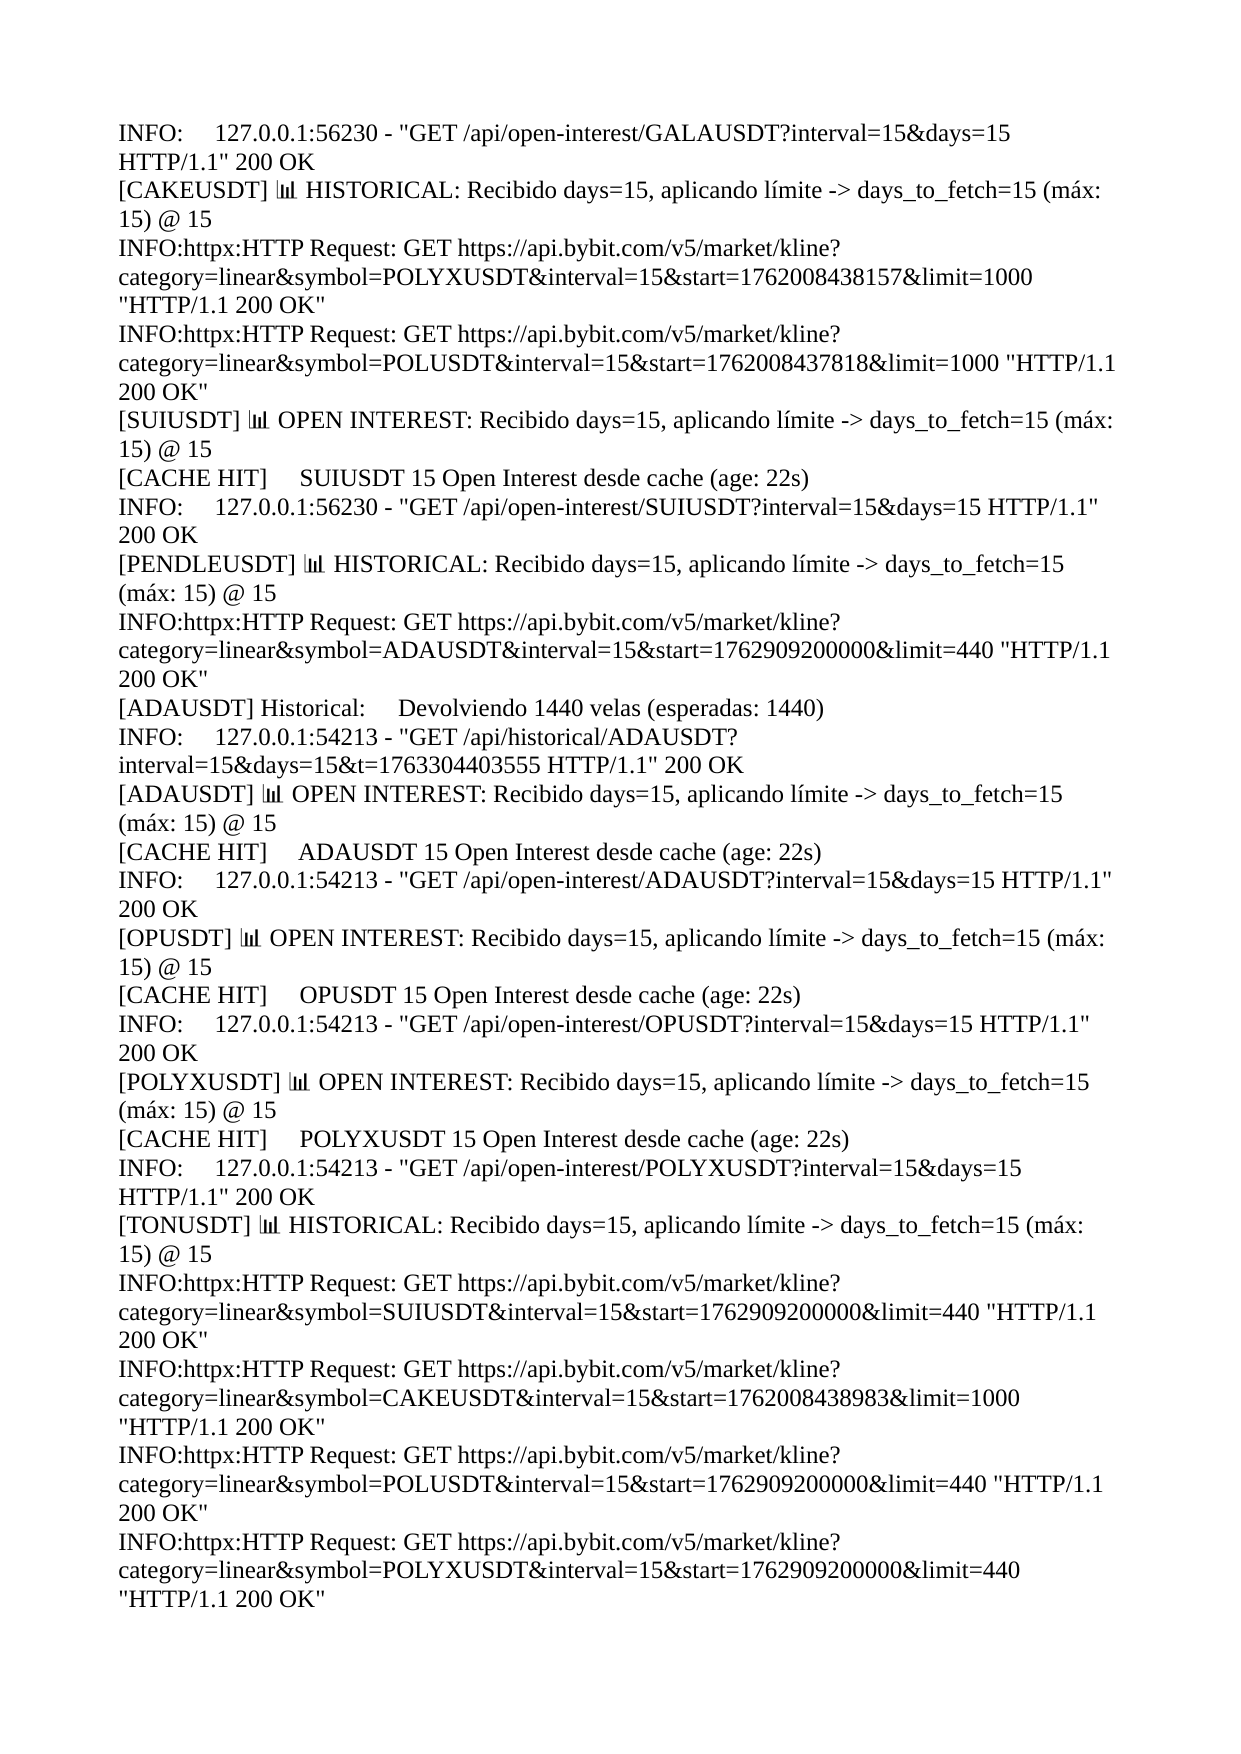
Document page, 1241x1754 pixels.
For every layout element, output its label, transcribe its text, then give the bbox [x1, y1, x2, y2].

text INFO:httpx:HTTP Request: GET https://api.bybit.com/v5/market/kline?category=linear&symbol=CAKEUSDT&interval=15&start=1762008438983&limit=1000 "HTTP/1.1 200 OK" [118, 1354, 1122, 1441]
text INFO:httpx:HTTP Request: GET https://api.bybit.com/v5/market/kline?category=linear&symbol=POLYXUSDT&interval=15&start=1762909200000&limit=440 "HTTP/1.1 200 OK" [118, 1527, 1122, 1613]
text [PENDLEUSDT] 📊 HISTORICAL: Recibido days=15, aplicando límite -> days_to_fetch=15 (máx: 15) @ 15 [118, 549, 1122, 607]
text [TONUSDT] 📊 HISTORICAL: Recibido days=15, aplicando límite -> days_to_fetch=15 (máx: 15) @ 15 [118, 1211, 1122, 1268]
text INFO:httpx:HTTP Request: GET https://api.bybit.com/v5/market/kline?category=linear&symbol=POLUSDT&interval=15&start=1762008437818&limit=1000 "HTTP/1.1 200 OK" [118, 319, 1122, 406]
text [POLYXUSDT] 📊 OPEN INTEREST: Recibido days=15, aplicando límite -> days_to_fetch=15 (máx: 15) @ 15 [118, 1067, 1122, 1124]
text [SUIUSDT] 📊 OPEN INTEREST: Recibido days=15, aplicando límite -> days_to_fetch=15 (máx: 15) @ 15 [118, 406, 1122, 463]
text INFO: 127.0.0.1:54213 - "GET /api/historical/ADAUSDT?interval=15&days=15&t=1763304403555 HTTP/1.1" 200 OK [118, 722, 1122, 779]
text INFO: 127.0.0.1:54213 - "GET /api/open-interest/POLYXUSDT?interval=15&days=15 HTTP/1.1" 200 OK [118, 1153, 1122, 1211]
text INFO: 127.0.0.1:54213 - "GET /api/open-interest/OPUSDT?interval=15&days=15 HTTP/1.1" 200 OK [118, 1009, 1122, 1067]
text INFO: 127.0.0.1:54213 - "GET /api/open-interest/ADAUSDT?interval=15&days=15 HTTP/1.1" 200 OK [118, 866, 1122, 923]
text [CACHE HIT] ✅ ADAUSDT 15 Open Interest desde cache (age: 22s) [118, 837, 1122, 866]
text [CAKEUSDT] 📊 HISTORICAL: Recibido days=15, aplicando límite -> days_to_fetch=15 (máx: 15) @ 15 [118, 176, 1122, 233]
text [OPUSDT] 📊 OPEN INTEREST: Recibido days=15, aplicando límite -> days_to_fetch=15 (máx: 15) @ 15 [118, 923, 1122, 981]
text [CACHE HIT] ✅ OPUSDT 15 Open Interest desde cache (age: 22s) [118, 981, 1122, 1009]
text INFO:httpx:HTTP Request: GET https://api.bybit.com/v5/market/kline?category=linear&symbol=SUIUSDT&interval=15&start=1762909200000&limit=440 "HTTP/1.1 200 OK" [118, 1268, 1122, 1354]
text INFO: 127.0.0.1:56230 - "GET /api/open-interest/GALAUSDT?interval=15&days=15 HTTP/1.1" 200 OK [118, 118, 1122, 176]
text INFO:httpx:HTTP Request: GET https://api.bybit.com/v5/market/kline?category=linear&symbol=POLUSDT&interval=15&start=1762909200000&limit=440 "HTTP/1.1 200 OK" [118, 1441, 1122, 1527]
text [ADAUSDT] 📊 OPEN INTEREST: Recibido days=15, aplicando límite -> days_to_fetch=15 (máx: 15) @ 15 [118, 779, 1122, 837]
text INFO:httpx:HTTP Request: GET https://api.bybit.com/v5/market/kline?category=linear&symbol=POLYXUSDT&interval=15&start=1762008438157&limit=1000 "HTTP/1.1 200 OK" [118, 233, 1122, 319]
text [CACHE HIT] ✅ SUIUSDT 15 Open Interest desde cache (age: 22s) [118, 463, 1122, 492]
text INFO:httpx:HTTP Request: GET https://api.bybit.com/v5/market/kline?category=linear&symbol=ADAUSDT&interval=15&start=1762909200000&limit=440 "HTTP/1.1 200 OK" [118, 607, 1122, 693]
text INFO: 127.0.0.1:56230 - "GET /api/open-interest/SUIUSDT?interval=15&days=15 HTTP/1.1" 200 OK [118, 492, 1122, 549]
text [CACHE HIT] ✅ POLYXUSDT 15 Open Interest desde cache (age: 22s) [118, 1124, 1122, 1153]
text [ADAUSDT] Historical: ✅ Devolviendo 1440 velas (esperadas: 1440) [118, 693, 1122, 722]
